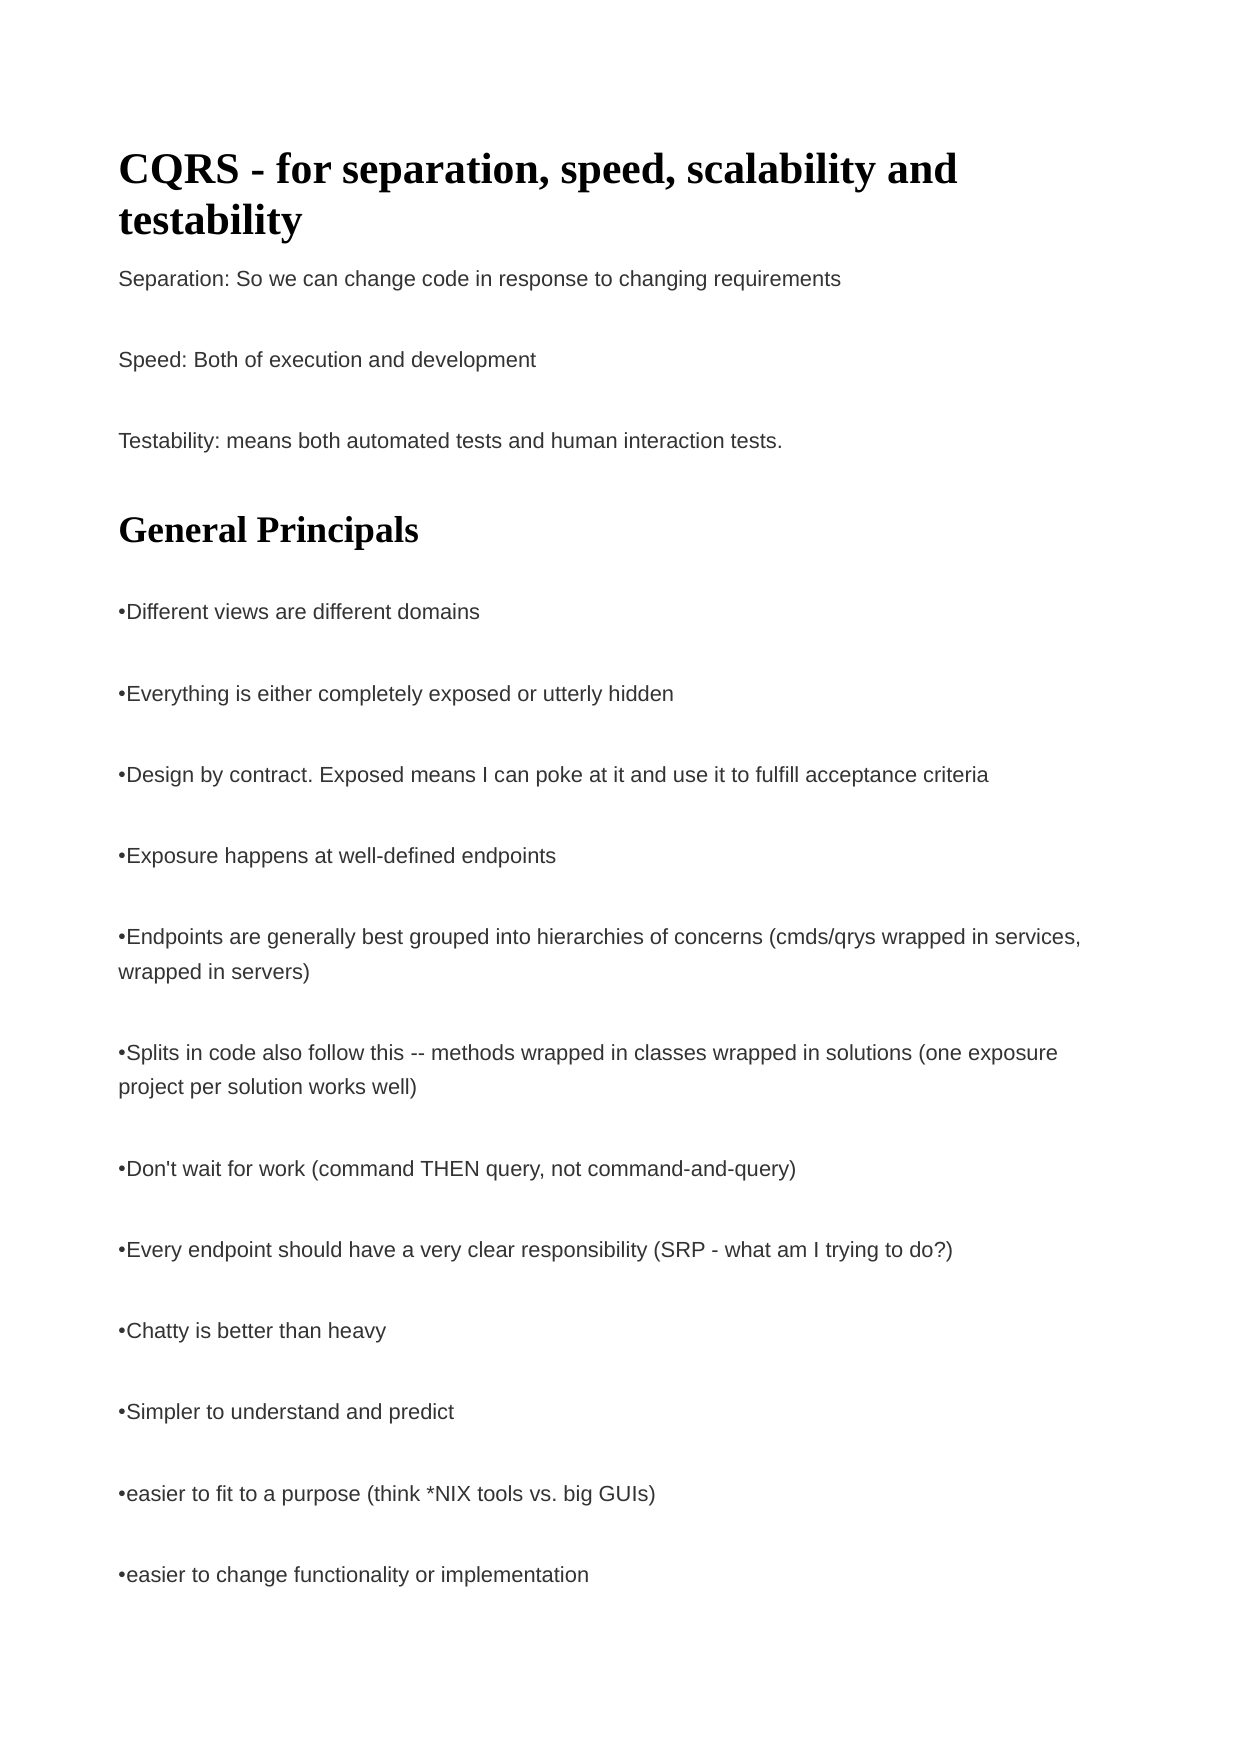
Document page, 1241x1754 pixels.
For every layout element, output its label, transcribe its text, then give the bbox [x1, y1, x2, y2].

list Everything is either completely exposed or utterly hidden [118, 671, 1122, 706]
text Speed: Both of execution and development [118, 337, 1122, 372]
text Separation: So we can change code in response to changing requirements [118, 256, 1122, 291]
list Exposure happens at well-defined endpoints [118, 834, 1122, 868]
list Splits in code also follow this -- methods wrapped in classes wrapped in solutions (one exposure project per solution works well) [118, 1031, 1122, 1099]
list Don't wait for work (command THEN query, not command-and-query) [118, 1146, 1122, 1181]
list Different views are different domains [118, 590, 1122, 624]
list Endpoints are generally best grouped into hierarchies of concerns (cmds/qrys wrapped in services, wrapped in servers) [118, 915, 1122, 984]
list Chatty is better than heavy [118, 1309, 1122, 1343]
subtitle CQRS - for separation, speed, scalability and testability [118, 143, 1122, 244]
list Every endpoint should have a very clear responsibility (SRP - what am I trying to do?) [118, 1227, 1122, 1262]
text Testability: means both automated tests and human interaction tests. [118, 419, 1122, 453]
list easier to change functionality or implementation [118, 1552, 1122, 1587]
list easier to fit to a purpose (think *NIX tools vs. big GUIs) [118, 1471, 1122, 1506]
subtitle General Principals [118, 508, 1122, 551]
list Simpler to understand and predict [118, 1390, 1122, 1424]
list Design by contract. Exposed means I can poke at it and use it to fulfill acceptance criteria [118, 752, 1122, 787]
